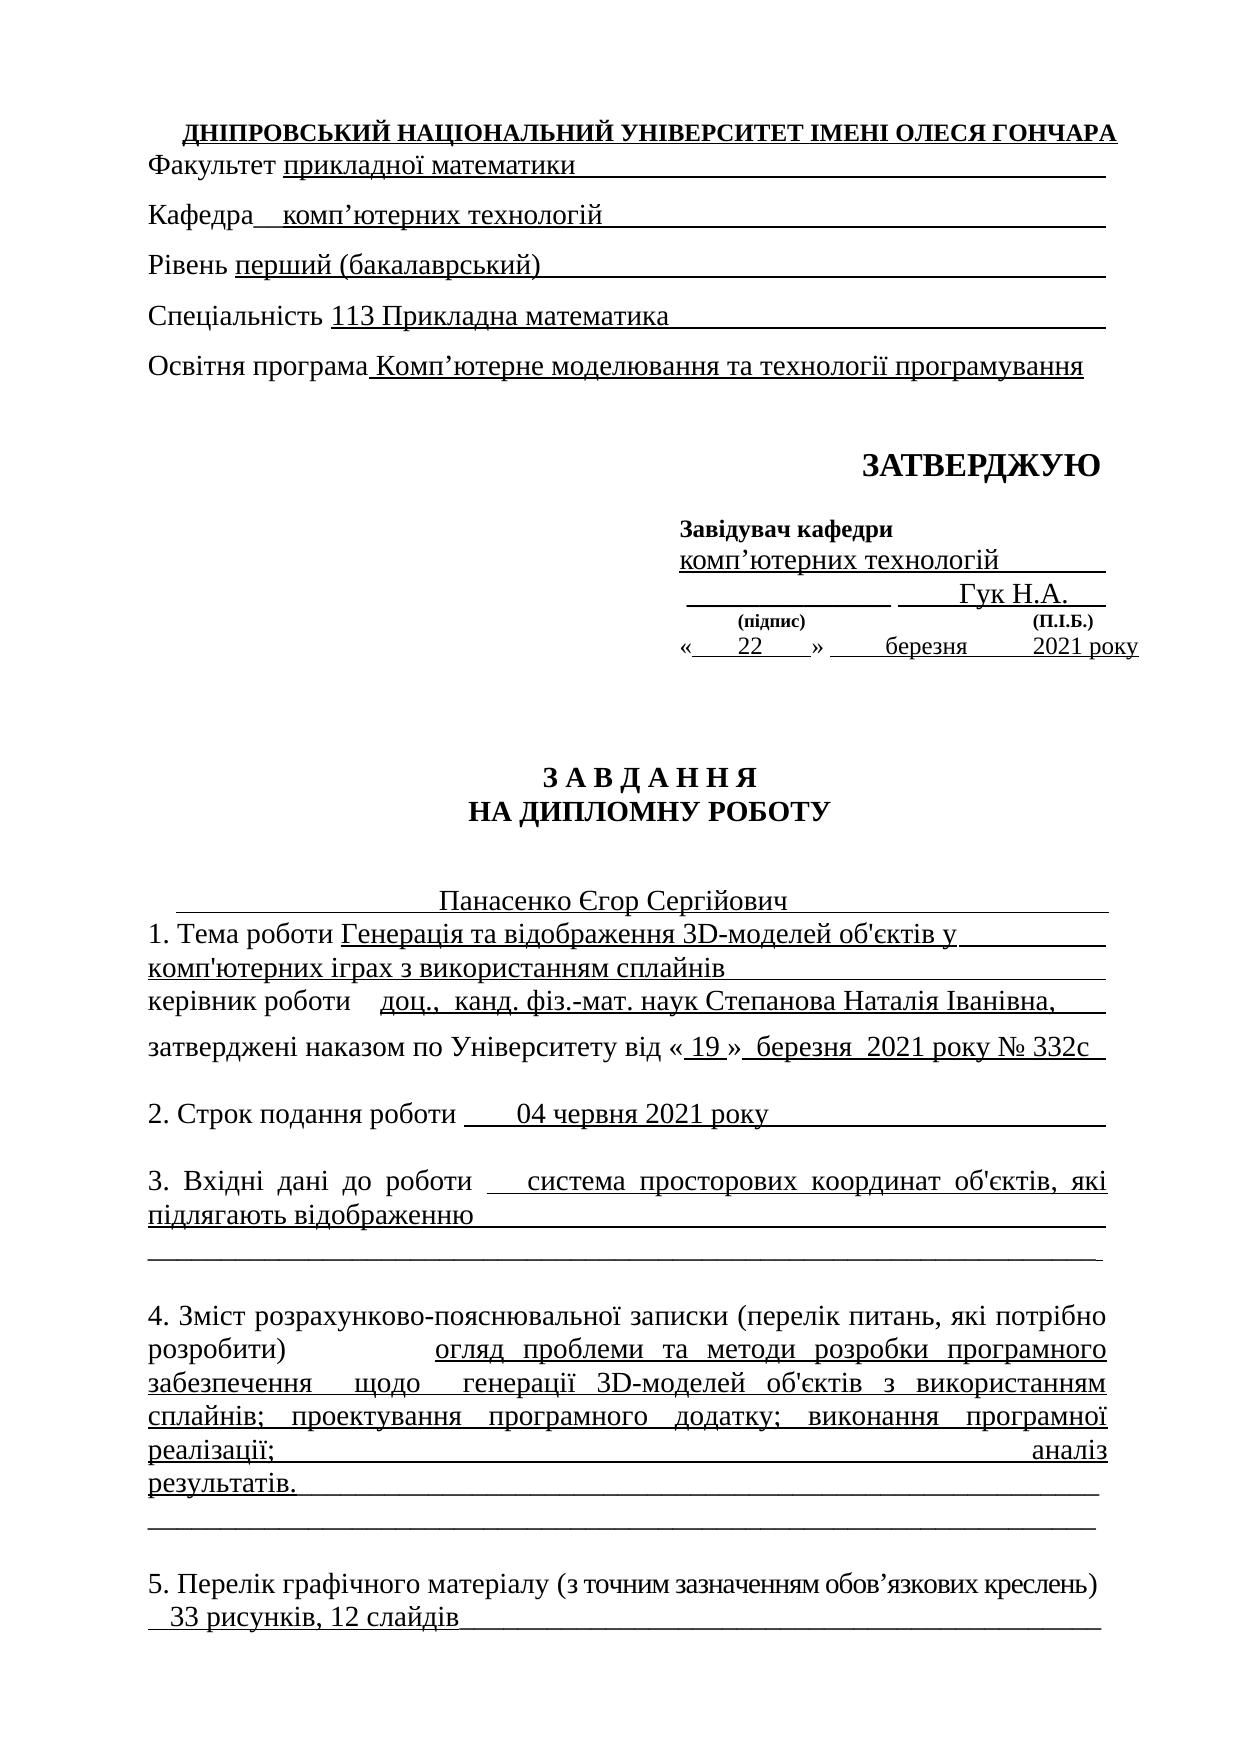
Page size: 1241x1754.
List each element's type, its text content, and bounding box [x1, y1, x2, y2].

text Спеціальність 113 Прикладна математика [148, 298, 1152, 331]
text результатів._______________________________________________________ _________________________________________________________________ [148, 1463, 1107, 1532]
text « 22 » березня 2021 року [679, 631, 1152, 660]
subtitle Факультет прикладної математики [148, 147, 1152, 180]
text 2. Строк подання роботи 04 червня 2021 року [148, 1096, 1152, 1130]
text комп’ютерних технологій [679, 542, 1152, 576]
text керівник роботи доц., канд. фіз.-мат. наук Степанова Наталія Іванівна, [148, 983, 1152, 1017]
text _________________________________________________________________ [148, 1231, 1107, 1264]
subtitle З А В Д А Н Н Я [148, 760, 1152, 794]
text 5. Перелік графічного матеріалу (з точним зазначенням обов’язкових креслень) [148, 1566, 1152, 1599]
text реалізації; аналіз [148, 1429, 1107, 1461]
text затверджені наказом по Університету від « 19 » березня 2021 року № 332с [148, 1029, 1152, 1063]
text 33 рисунків, 12 слайдів____________________________________________ [148, 1599, 1152, 1633]
text Панасенко Єгор Сергійович ч [148, 883, 1152, 916]
text сплайнів; проектування програмного додатку; виконання програмної [148, 1395, 1107, 1427]
text комп'ютерних іграх з використанням сплайнів [148, 950, 1152, 983]
text 3. Вхідні дані до роботи система просторових координат об'єктів, які підлягають відображенню [148, 1163, 1107, 1231]
text 4. Зміст розрахунково-пояснювальної записки (перелік питань, які потрібно розробити) огляд проблеми та методи розробки програмного забезпечення щодо генерації 3D-моделей об'єктів з використанням [148, 1298, 1107, 1394]
text (підпис) (П.І.Б.) [679, 609, 1152, 631]
subtitle Кафедра__комп’ютерних технологій [148, 197, 1152, 231]
text ______________ Гук Н.А. [679, 576, 1152, 609]
text Освітня програма Комп’ютерне моделювання та технології програмування [148, 348, 1152, 382]
text Завідувач кафедри [679, 514, 1152, 542]
subtitle ЗАТВЕРДЖУЮ [738, 445, 1152, 483]
subtitle НА ДИПЛОМНУ РОБОТУ [148, 794, 1152, 827]
text Дніпровський національний університет імені Олеся Гончара [148, 118, 1152, 147]
subtitle Рівень перший (бакалаврський) [148, 247, 1152, 281]
text 1. Тема роботи Генерація та відображення 3D-моделей об'єктів у [148, 916, 1152, 950]
